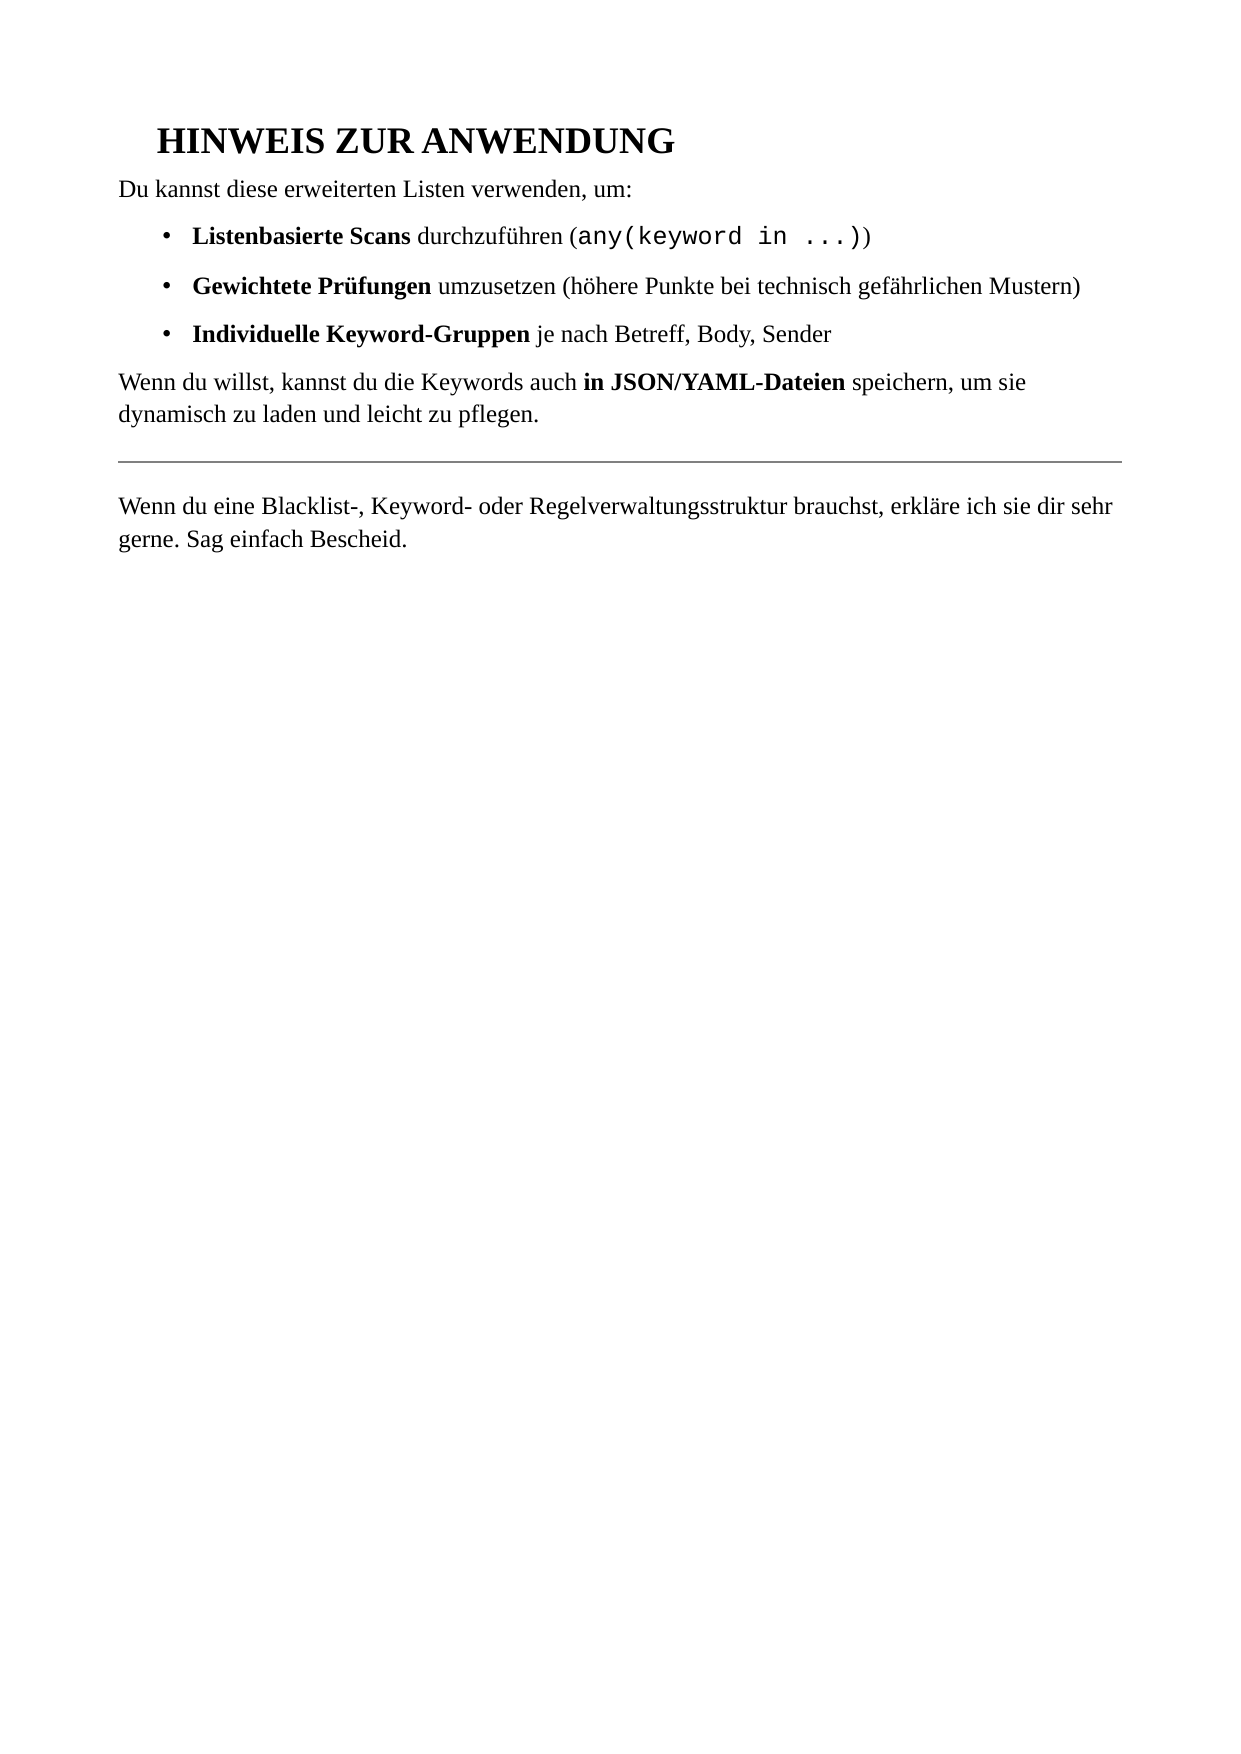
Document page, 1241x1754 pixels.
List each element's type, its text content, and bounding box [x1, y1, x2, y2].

list Gewichtete Prüfungen umzusetzen (höhere Punkte bei technisch gefährlichen Mustern) [162, 271, 1122, 300]
subtitle ✅ HINWEIS ZUR ANWENDUNG [118, 118, 1122, 161]
text Du kannst diese erweiterten Listen verwenden, um: [118, 174, 1122, 202]
list Listenbasierte Scans durchzuführen (any(keyword in ...)) [162, 221, 1122, 252]
text Wenn du eine Blacklist-, Keyword- oder Regelverwaltungsstruktur brauchst, erkläre ich sie dir sehr gerne. Sag einfach Bescheid. [118, 491, 1122, 553]
text Wenn du willst, kannst du die Keywords auch in JSON/YAML-Dateien speichern, um sie dynamisch zu laden und leicht zu pflegen. [118, 367, 1122, 428]
list Individuelle Keyword-Gruppen je nach Betreff, Body, Sender [162, 319, 1122, 348]
